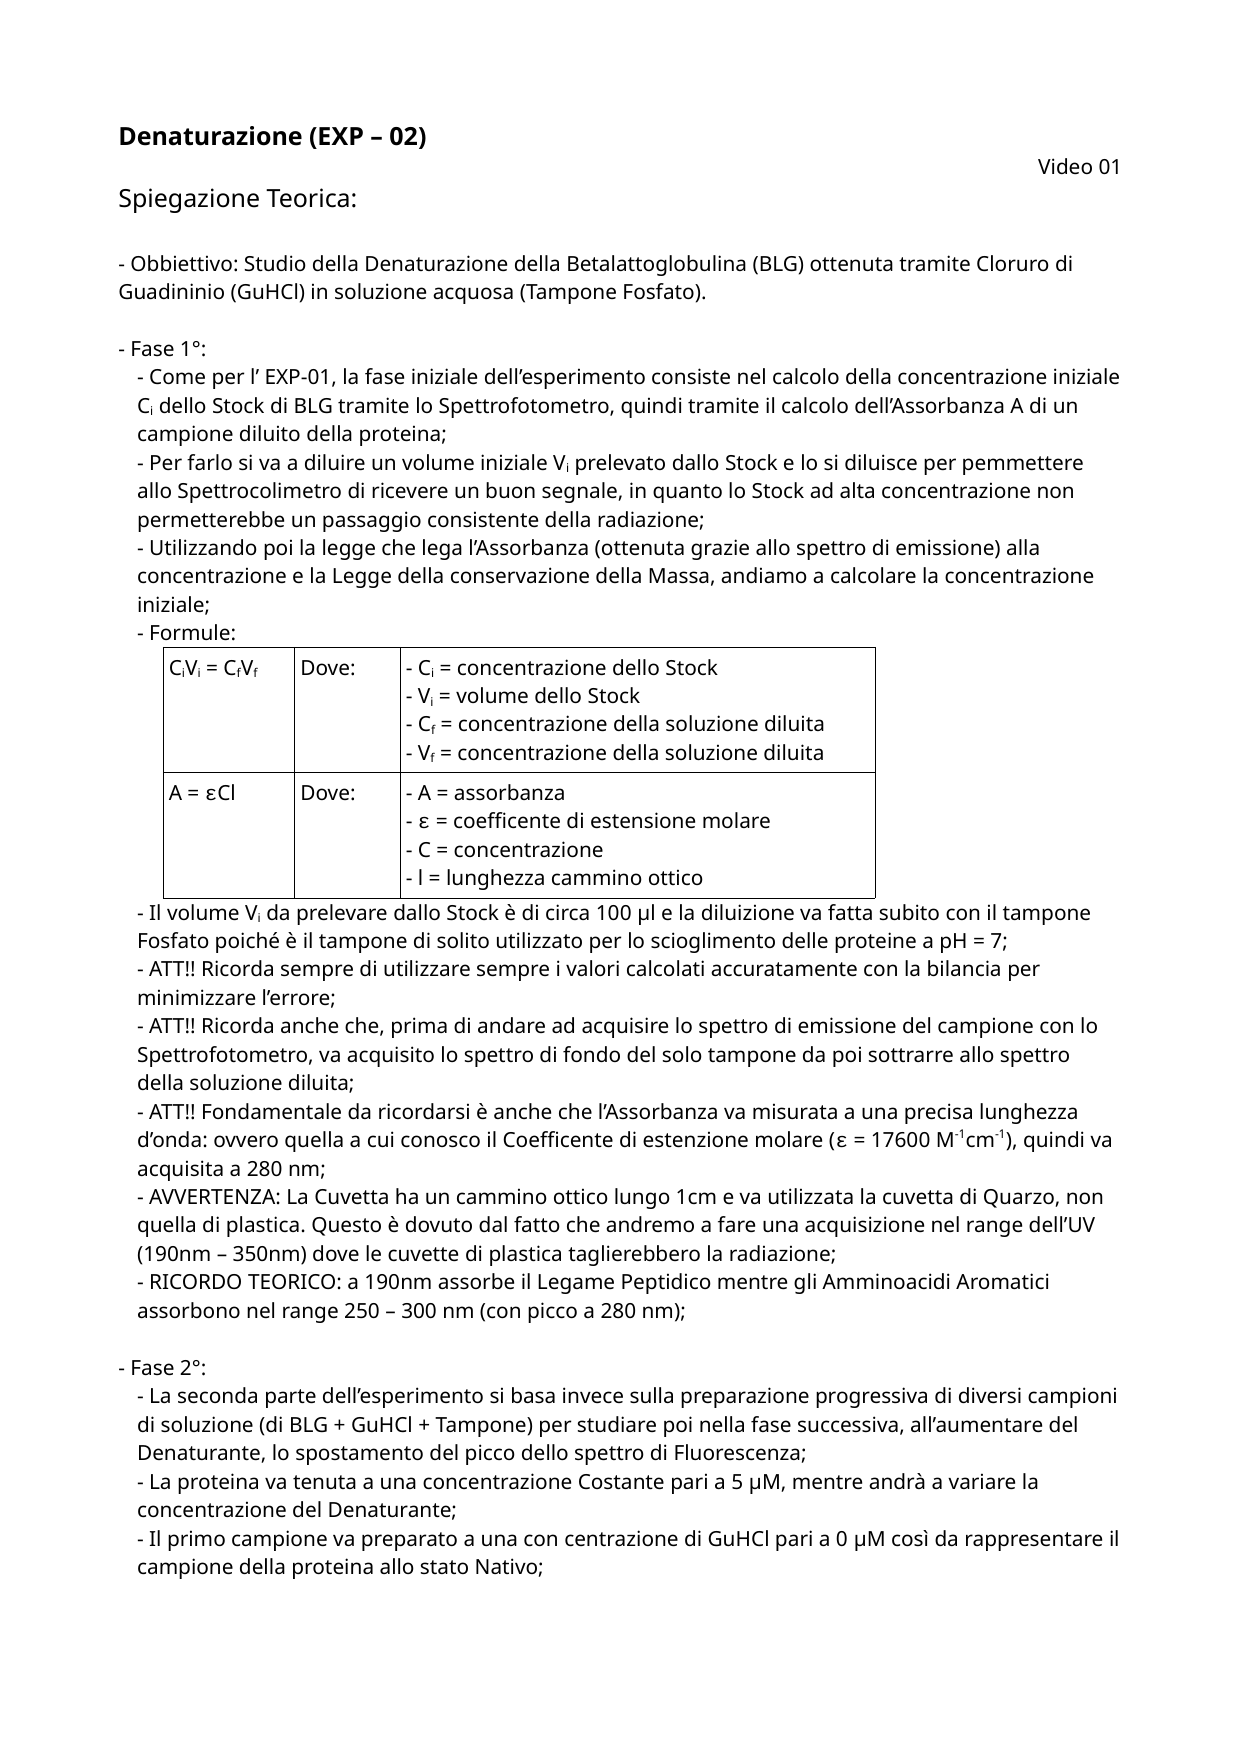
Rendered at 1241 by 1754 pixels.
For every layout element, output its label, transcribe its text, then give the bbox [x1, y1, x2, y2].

table_header CiVi = CfVf [164, 648, 294, 772]
text Video 01 [118, 152, 1122, 181]
text - Il volume Vi da prelevare dallo Stock è di circa 100 μl e la diluizione va fatta subito con il tampone Fosfato poiché è il tampone di solito utilizzato per lo scioglimento delle proteine a pH = 7; [137, 898, 1122, 954]
text - ATT!! Ricorda anche che, prima di andare ad acquisire lo spettro di emissione del campione con lo Spettrofotometro, va acquisito lo spettro di fondo del solo tampone da poi sottrarre allo spettro della soluzione diluita; [137, 1011, 1122, 1097]
text - RICORDO TEORICO: a 190nm assorbe il Legame Peptidico mentre gli Amminoacidi Aromatici assorbono nel range 250 – 300 nm (con picco a 280 nm); [137, 1267, 1122, 1324]
table_header - Ci = concentrazione dello Stock - Vi = volume dello Stock - Cf = concentrazione della soluzione diluita - Vf = concentrazione della soluzione diluita [401, 648, 875, 772]
text - Fase 1°: [118, 334, 1122, 362]
text - Come per l’ EXP-01, la fase iniziale dell’esperimento consiste nel calcolo della concentrazione iniziale Ci dello Stock di BLG tramite lo Spettrofotometro, quindi tramite il calcolo dell’Assorbanza A di un campione diluito della proteina; [137, 362, 1122, 448]
text - AVVERTENZA: La Cuvetta ha un cammino ottico lungo 1cm e va utilizzata la cuvetta di Quarzo, non quella di plastica. Questo è dovuto dal fatto che andremo a fare una acquisizione nel range dell’UV (190nm – 350nm) dove le cuvette di plastica taglierebbero la radiazione; [137, 1182, 1122, 1267]
table_header Dove: [295, 648, 400, 772]
table_cell A = εCl [164, 773, 294, 898]
text - Formule: [137, 618, 1122, 647]
text - La proteina va tenuta a una concentrazione Costante pari a 5 μM, mentre andrà a variare la concentrazione del Denaturante; [137, 1467, 1122, 1524]
text - Per farlo si va a diluire un volume iniziale Vi prelevato dallo Stock e lo si diluisce per pemmettere allo Spettrocolimetro di ricevere un buon segnale, in quanto lo Stock ad alta concentrazione non permetterebbe un passaggio consistente della radiazione; [137, 448, 1122, 533]
text - Il primo campione va preparato a una con centrazione di GuHCl pari a 0 μM così da rappresentare il campione della proteina allo stato Nativo; [137, 1524, 1122, 1581]
text - Obbiettivo: Studio della Denaturazione della Betalattoglobulina (BLG) ottenuta tramite Cloruro di Guadininio (GuHCl) in soluzione acquosa (Tampone Fosfato). [118, 249, 1122, 306]
text - La seconda parte dell’esperimento si basa invece sulla preparazione progressiva di diversi campioni di soluzione (di BLG + GuHCl + Tampone) per studiare poi nella fase successiva, all’aumentare del Denaturante, lo spostamento del picco dello spettro di Fluorescenza; [137, 1382, 1122, 1467]
text - Fase 2°: [118, 1353, 1122, 1382]
text - Utilizzando poi la legge che lega l’Assorbanza (ottenuta grazie allo spettro di emissione) alla concentrazione e la Legge della conservazione della Massa, andiamo a calcolare la concentrazione iniziale; [137, 533, 1122, 618]
text - ATT!! Ricorda sempre di utilizzare sempre i valori calcolati accuratamente con la bilancia per minimizzare l’errore; [137, 954, 1122, 1011]
text - ATT!! Fondamentale da ricordarsi è anche che l’Assorbanza va misurata a una precisa lunghezza d’onda: ovvero quella a cui conosco il Coefficente di estenzione molare (ε = 17600 M-1cm-1), quindi va acquisita a 280 nm; [137, 1097, 1122, 1182]
table_cell Dove: [295, 773, 400, 898]
table_cell - A = assorbanza - ε = coefficente di estensione molare - C = concentrazione - l = lunghezza cammino ottico [401, 773, 875, 898]
text Spiegazione Teorica: [118, 181, 1122, 215]
text Denaturazione (EXP – 02) [118, 118, 1122, 152]
